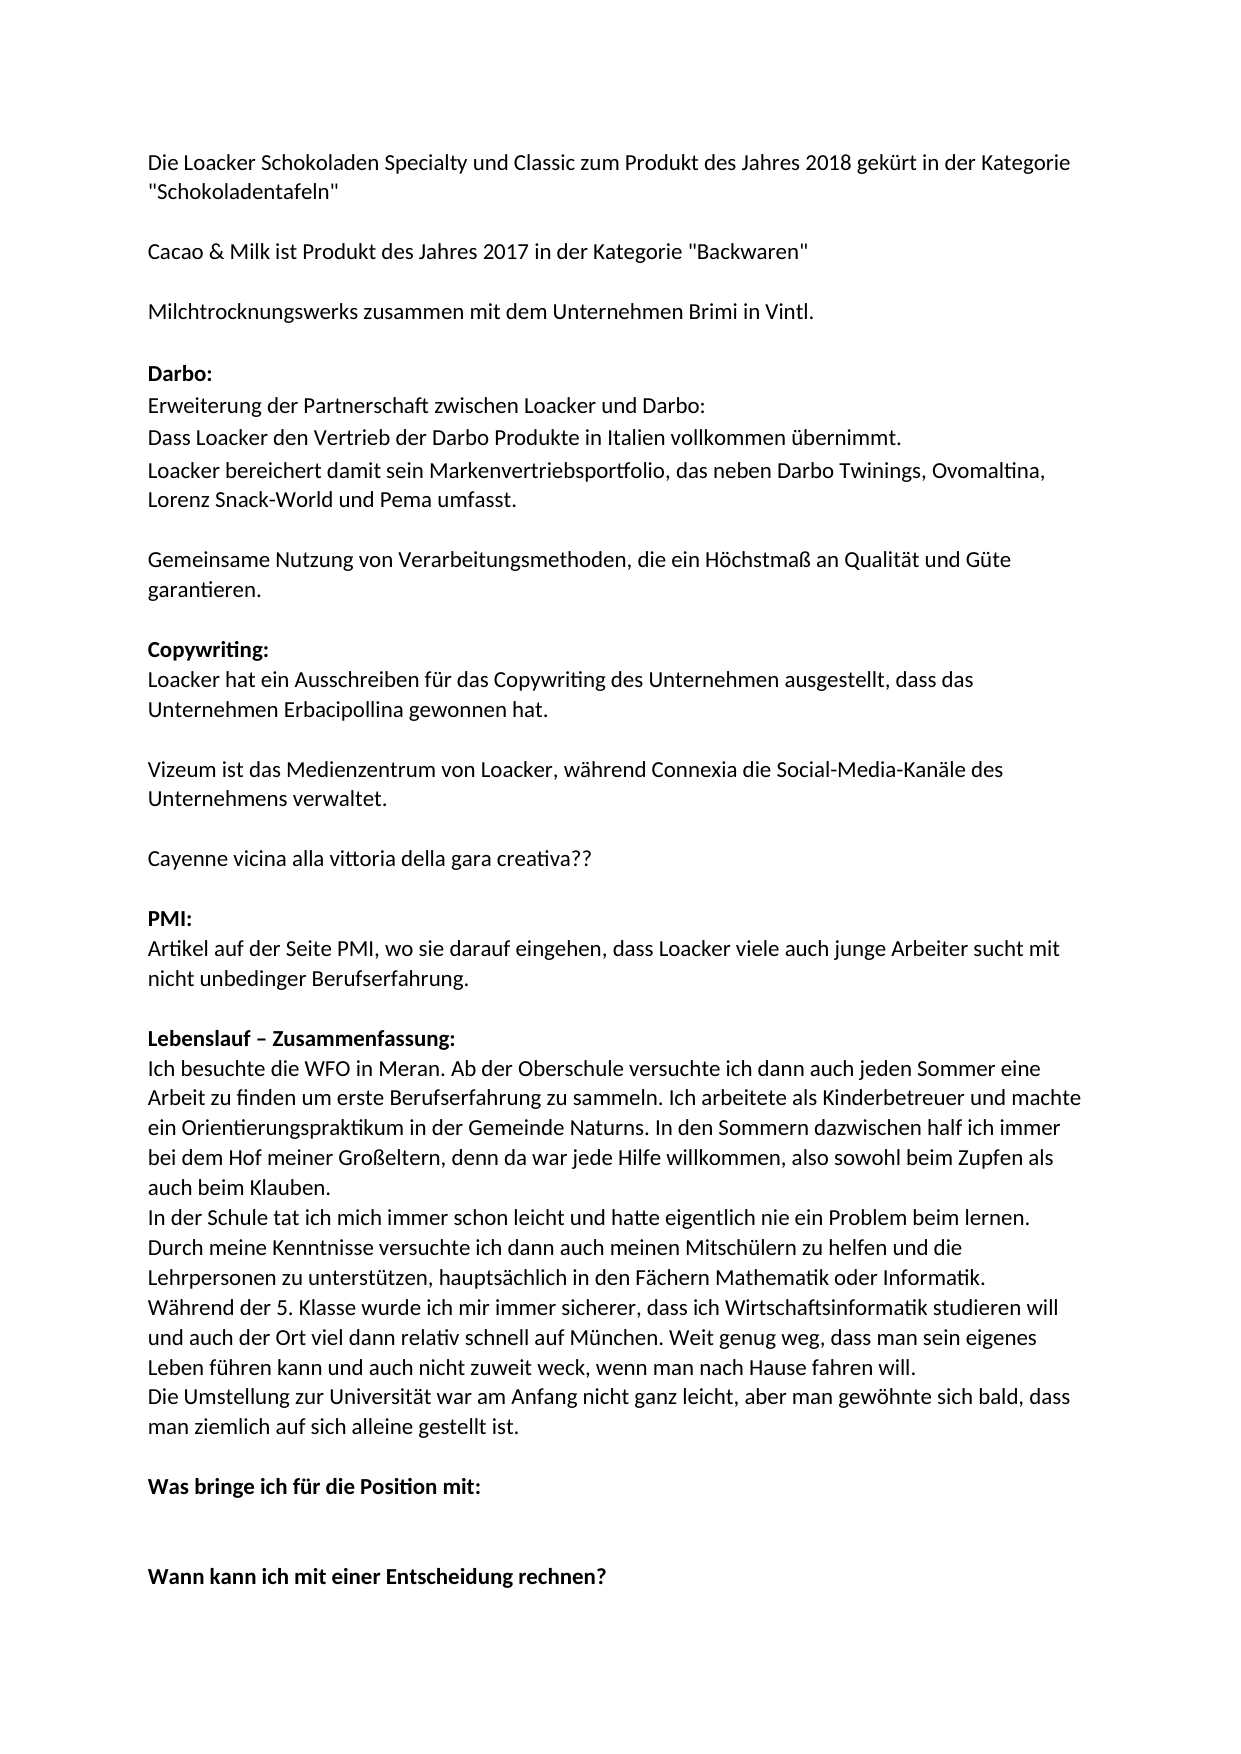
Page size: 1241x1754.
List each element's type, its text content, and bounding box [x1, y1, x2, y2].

text Erweiterung der Partnerschaft zwischen Loacker und Darbo: [148, 391, 1093, 419]
text Die Umstellung zur Universität war am Anfang nicht ganz leicht, aber man gewöhnte sich bald, dass man ziemlich auf sich alleine gestellt ist. [148, 1382, 1093, 1440]
text Loacker bereichert damit sein Markenvertriebsportfolio, das neben Darbo Twinings, Ovomaltina, Lorenz Snack-World und Pema umfasst. [148, 456, 1093, 514]
text Gemeinsame Nutzung von Verarbeitungsmethoden, die ein Höchstmaß an Qualität und Güte garantieren. [148, 545, 1093, 603]
text Ich besuchte die WFO in Meran. Ab der Oberschule versuchte ich dann auch jeden Sommer eine Arbeit zu finden um erste Berufserfahrung zu sammeln. Ich arbeitete als Kinderbetreuer und machte ein Orientierungspraktikum in der Gemeinde Naturns. In den Sommern dazwischen half ich immer bei dem Hof meiner Großeltern, denn da war jede Hilfe willkommen, also sowohl beim Zupfen als auch beim Klauben. [148, 1054, 1093, 1201]
text Die Loacker Schokoladen Specialty und Classic zum Produkt des Jahres 2018 gekürt in der Kategorie "Schokoladentafeln" [148, 148, 1093, 206]
text Während der 5. Klasse wurde ich mir immer sicherer, dass ich Wirtschaftsinformatik studieren will und auch der Ort viel dann relativ schnell auf München. Weit genug weg, dass man sein eigenes Leben führen kann und auch nicht zuweit weck, wenn man nach Hause fahren will. [148, 1293, 1093, 1381]
text Was bringe ich für die Position mit: [148, 1472, 1093, 1500]
text Copywriting: [148, 635, 1093, 663]
text Darbo: [148, 359, 1093, 387]
text Cayenne vicina alla vittoria della gara creativa?? [148, 844, 1093, 872]
text Dass Loacker den Vertrieb der Darbo Produkte in Italien vollkommen übernimmt. [148, 423, 1093, 452]
text Artikel auf der Seite PMI, wo sie darauf eingehen, dass Loacker viele auch junge Arbeiter sucht mit nicht unbedinger Berufserfahrung. [148, 934, 1093, 992]
text Loacker hat ein Ausschreiben für das Copywriting des Unternehmen ausgestellt, dass das Unternehmen Erbacipollina gewonnen hat. [148, 665, 1093, 723]
text Cacao & Milk ist Produkt des Jahres 2017 in der Kategorie "Backwaren" [148, 237, 1093, 265]
text Lebenslauf – Zusammenfassung: [148, 1024, 1093, 1052]
subtitle Milchtrocknungswerks zusammen mit dem Unternehmen Brimi in Vintl. [148, 297, 1093, 325]
text In der Schule tat ich mich immer schon leicht und hatte eigentlich nie ein Problem beim lernen. Durch meine Kenntnisse versuchte ich dann auch meinen Mitschülern zu helfen und die Lehrpersonen zu unterstützen, hauptsächlich in den Fächern Mathematik oder Informatik. [148, 1203, 1093, 1291]
text PMI: [148, 904, 1093, 932]
text Wann kann ich mit einer Entscheidung rechnen? [148, 1562, 1093, 1590]
text Vizeum ist das Medienzentrum von Loacker, während Connexia die Social-Media-Kanäle des Unternehmens verwaltet. [148, 755, 1093, 813]
